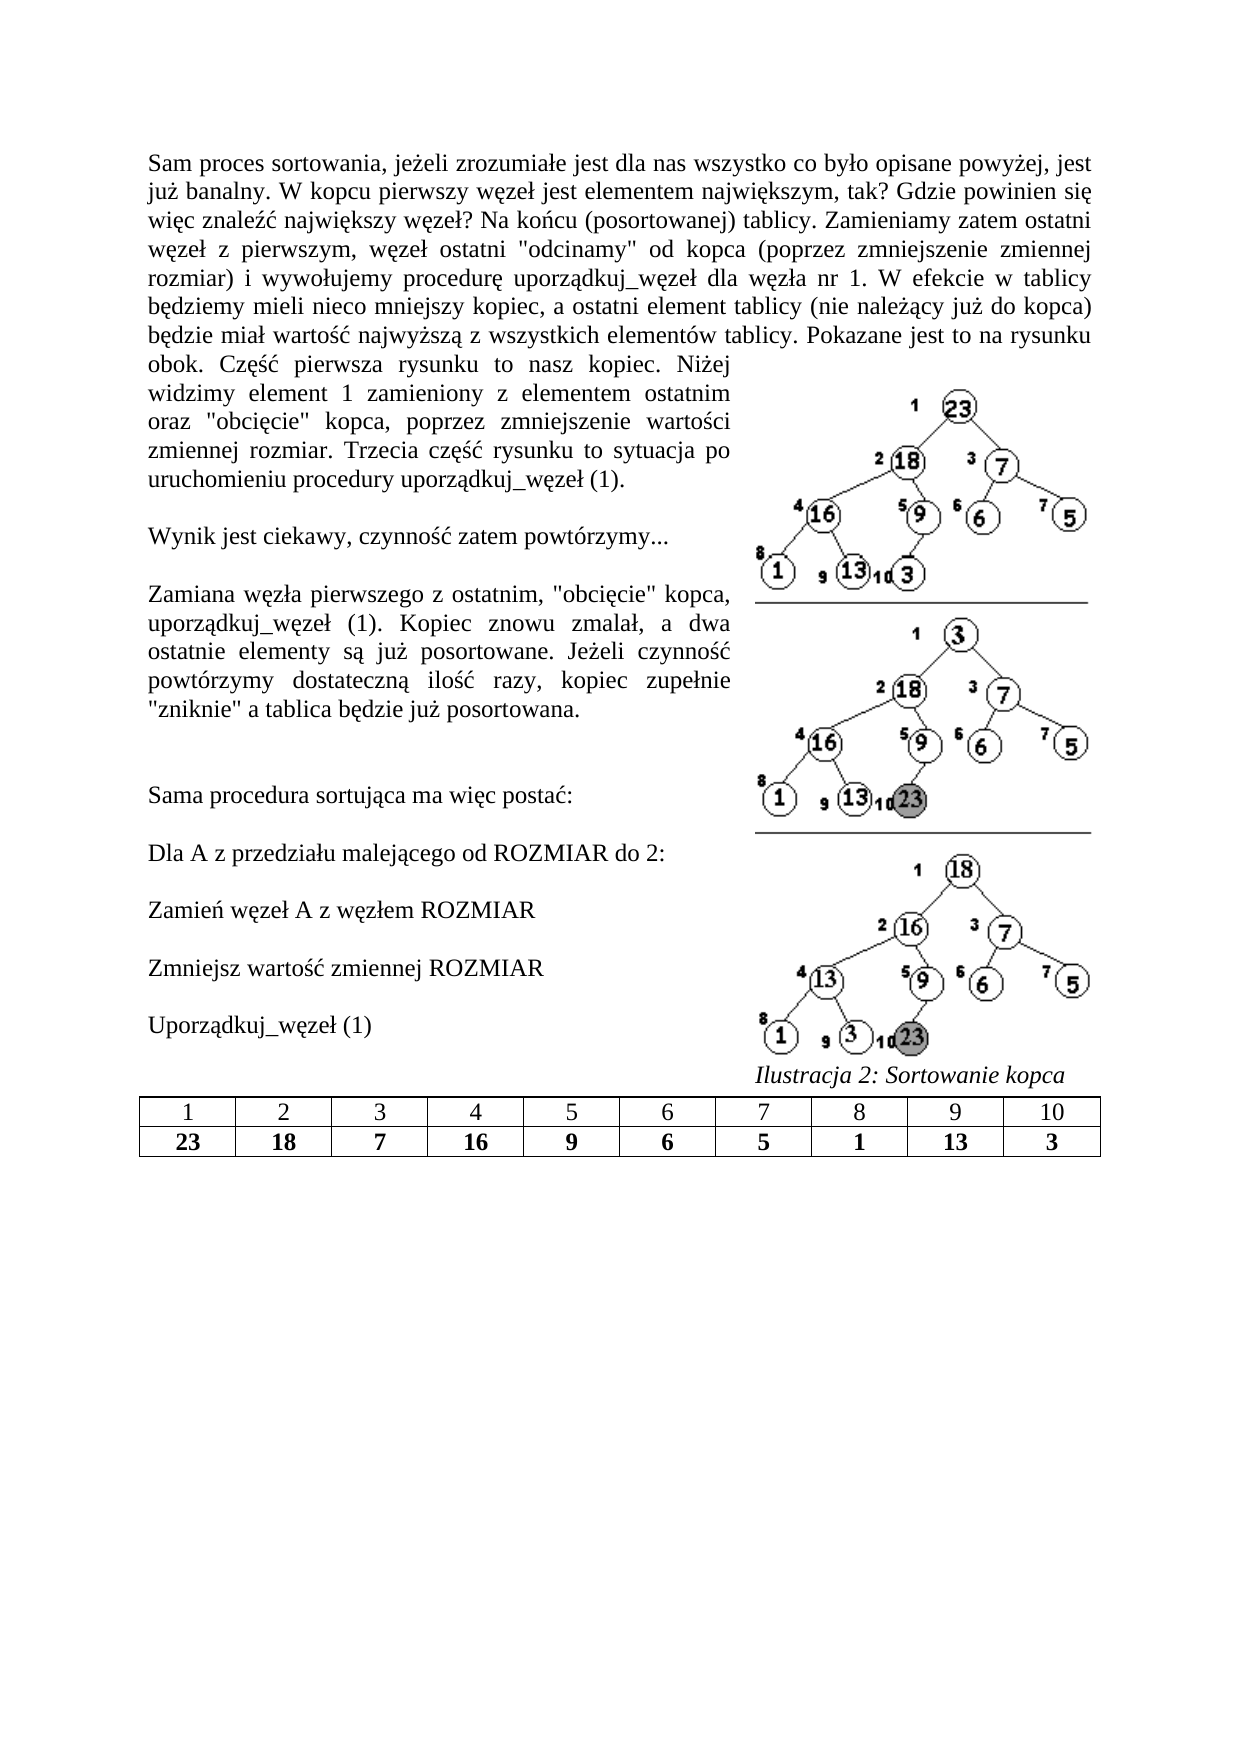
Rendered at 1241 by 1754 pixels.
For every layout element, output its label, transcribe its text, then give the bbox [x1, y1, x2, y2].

table_header 3 [332, 1098, 427, 1126]
table_header 6 [620, 1098, 715, 1126]
table_cell 3 [1004, 1127, 1100, 1156]
text Ilustracja 2: Sortowanie kopca [755, 1061, 1093, 1089]
picture [755, 388, 1093, 1061]
text Zmniejsz wartość zmiennej ROZMIAR [148, 953, 755, 981]
text Dla A z przedziału malejącego od ROZMIAR do 2: [148, 838, 755, 866]
table_cell 9 [524, 1127, 619, 1156]
text Zamiana węzła pierwszego z ostatnim, "obcięcie" kopca, uporządkuj_węzeł (1). Kopiec znowu zmalał, a dwa ostatnie elementy są już posortowane. Jeżeli czynność powtórzymy dostateczną ilość razy, kopiec zupełnie "zniknie" a tablica będzie już posortowana. [148, 579, 755, 723]
table_header 9 [908, 1098, 1003, 1126]
table_cell 13 [908, 1127, 1003, 1156]
text Zamień węzeł A z węzłem ROZMIAR [148, 895, 755, 924]
table_cell 5 [716, 1127, 811, 1156]
text Sama procedura sortująca ma więc postać: [148, 780, 755, 809]
table_cell 18 [236, 1127, 331, 1156]
table_cell 1 [812, 1127, 907, 1156]
text Uporządkuj_węzeł (1) [148, 1010, 755, 1039]
table_header 2 [236, 1098, 331, 1126]
table_header 1 [140, 1098, 235, 1126]
table_header 10 [1004, 1098, 1100, 1126]
table_cell 6 [620, 1127, 715, 1156]
table_header 7 [716, 1098, 811, 1126]
table_header 8 [812, 1098, 907, 1126]
table_header 5 [524, 1098, 619, 1126]
text Sam proces sortowania, jeżeli zrozumiałe jest dla nas wszystko co było opisane powyżej, jest już banalny. W kopcu pierwszy węzeł jest elementem największym, tak? Gdzie powinien się więc znaleźć największy węzeł? Na końcu (posortowanej) tablicy. Zamieniamy zatem ostatni węzeł z pierwszym, węzeł ostatni "odcinamy" od kopca (poprzez zmniejszenie zmiennej rozmiar) i wywołujemy procedurę uporządkuj_węzeł dla węzła nr 1. W efekcie w tablicy będziemy mieli nieco mniejszy kopiec, a ostatni element tablicy (nie należący już do kopca) będzie miał wartość najwyższą z wszystkich elementów tablicy. Pokazane jest to na rysunku obok. Część pierwsza rysunku to nasz kopiec. Niżej widzimy element 1 zamieniony z elementem ostatnim oraz "obcięcie" kopca, poprzez zmniejszenie wartości zmiennej rozmiar. Trzecia część rysunku to sytuacja po uruchomieniu procedury uporządkuj_węzeł (1). [148, 148, 1093, 493]
table_cell 7 [332, 1127, 427, 1156]
table_cell 23 [140, 1127, 235, 1156]
table_cell 16 [428, 1127, 523, 1156]
text Wynik jest ciekawy, czynność zatem powtórzymy... [148, 521, 755, 550]
table_header 4 [428, 1098, 523, 1126]
